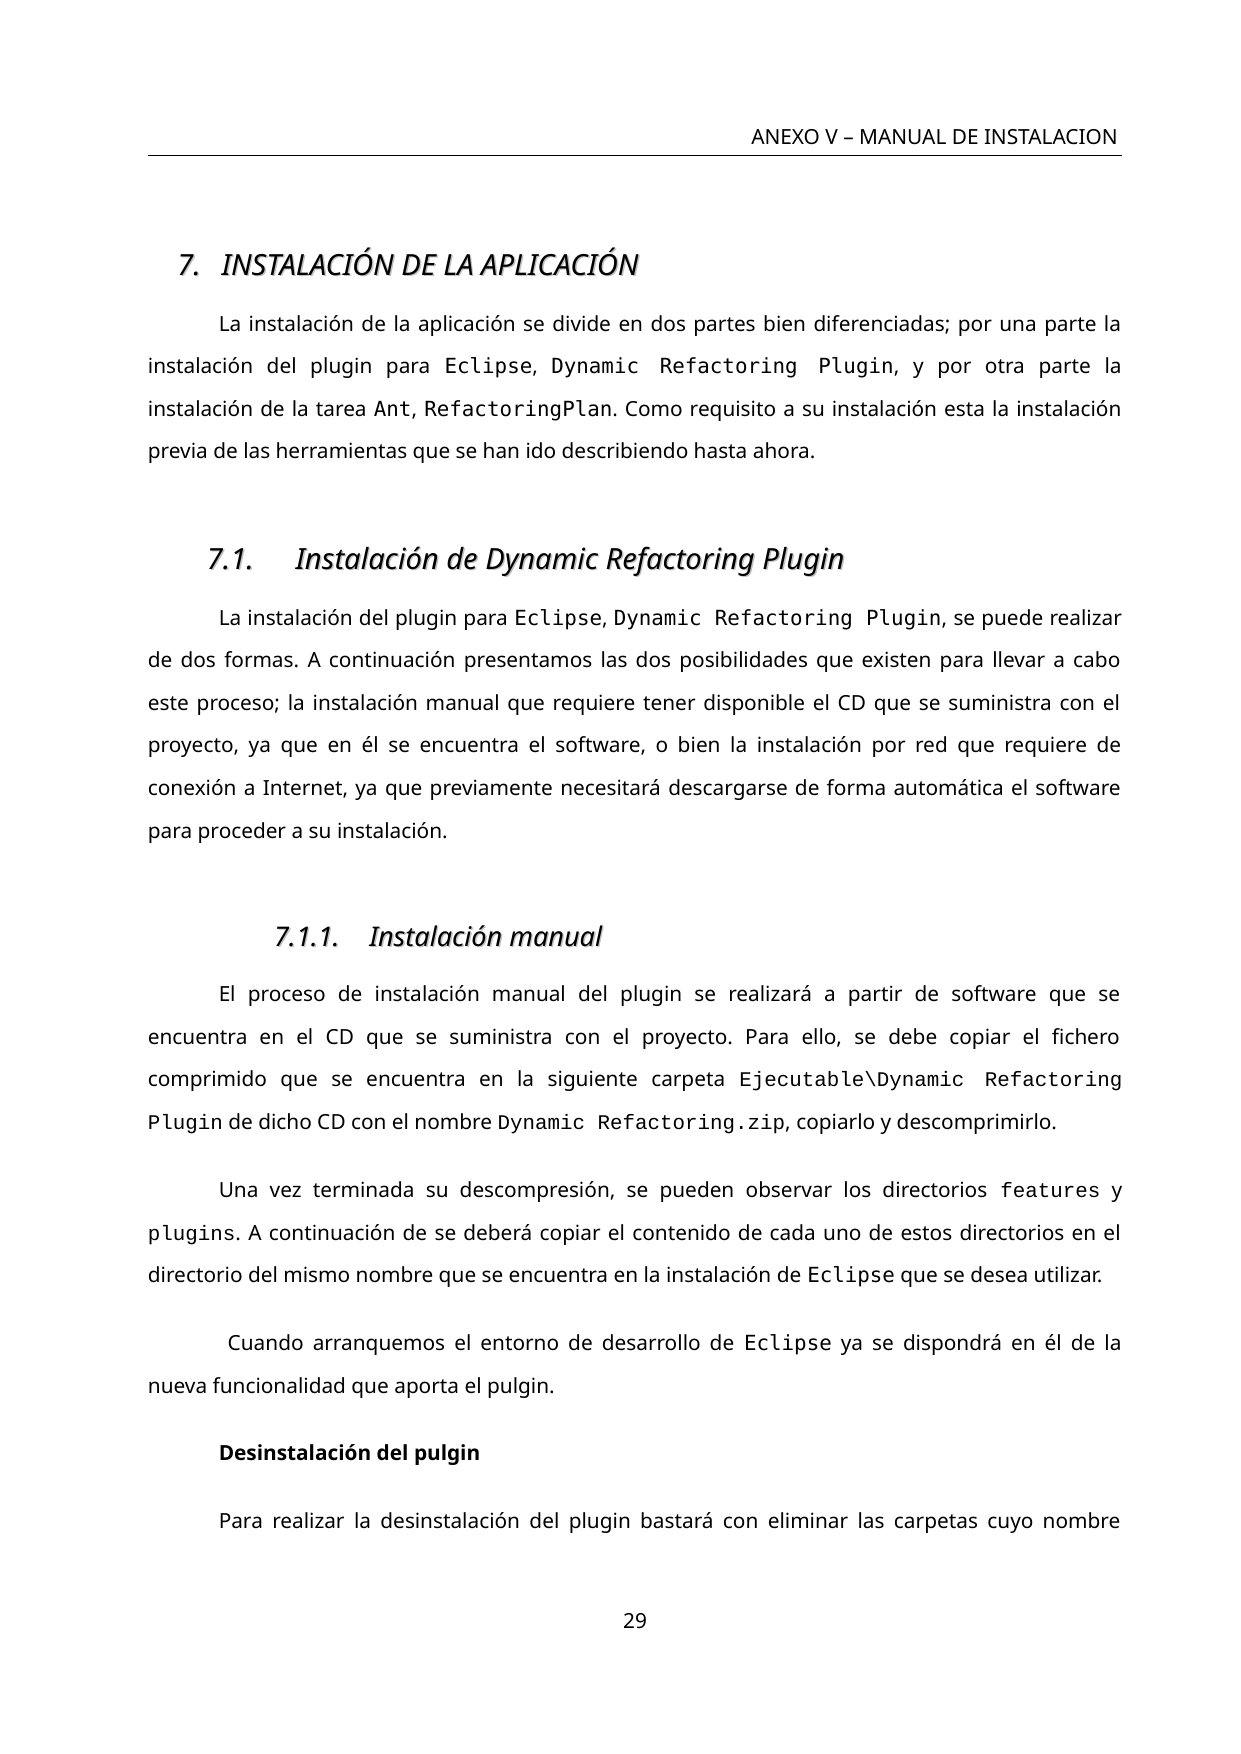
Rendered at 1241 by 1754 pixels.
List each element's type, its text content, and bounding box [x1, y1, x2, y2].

text Una vez terminada su descompresión, se pueden observar los directorios features y plugins. A continuación de se deberá copiar el contenido de cada uno de estos directorios en el directorio del mismo nombre que se encuentra en la instalación de Eclipse que se desea utilizar. [148, 1175, 1122, 1289]
text La instalación de la aplicación se divide en dos partes bien diferenciadas; por una parte la instalación del plugin para Eclipse, Dynamic Refactoring Plugin, y por otra parte la instalación de la tarea Ant, RefactoringPlan. Como requisito a su instalación esta la instalación previa de las herramientas que se han ido describiendo hasta ahora. [148, 309, 1122, 465]
subtitle Instalación manual [339, 917, 1122, 954]
text Para realizar la desinstalación del plugin bastará con eliminar las carpetas cuyo nombre [148, 1506, 1122, 1534]
text Cuando arranquemos el entorno de desarrollo de Eclipse ya se dispondrá en él de la nueva funcionalidad que aporta el pulgin. [148, 1328, 1122, 1399]
text La instalación del plugin para Eclipse, Dynamic Refactoring Plugin, se puede realizar de dos formas. A continuación presentamos las dos posibilidades que existen para llevar a cabo este proceso; la instalación manual que requiere tener disponible el CD que se suministra con el proyecto, ya que en él se encuentra el software, o bien la instalación por red que requiere de conexión a Internet, ya que previamente necesitará descargarse de forma automática el software para proceder a su instalación. [148, 603, 1122, 844]
subtitle Instalación de Dynamic Refactoring Plugin [207, 538, 1122, 578]
text Desinstalación del pulgin [148, 1438, 1122, 1467]
subtitle INSTALACIÓN DE LA APLICACIÓN [177, 244, 1122, 284]
text El proceso de instalación manual del plugin se realizará a partir de software que se encuentra en el CD que se suministra con el proyecto. Para ello, se debe copiar el fichero comprimido que se encuentra en la siguiente carpeta Ejecutable\Dynamic Refactoring Plugin de dicho CD con el nombre Dynamic Refactoring.zip, copiarlo y descomprimirlo. [148, 979, 1122, 1136]
